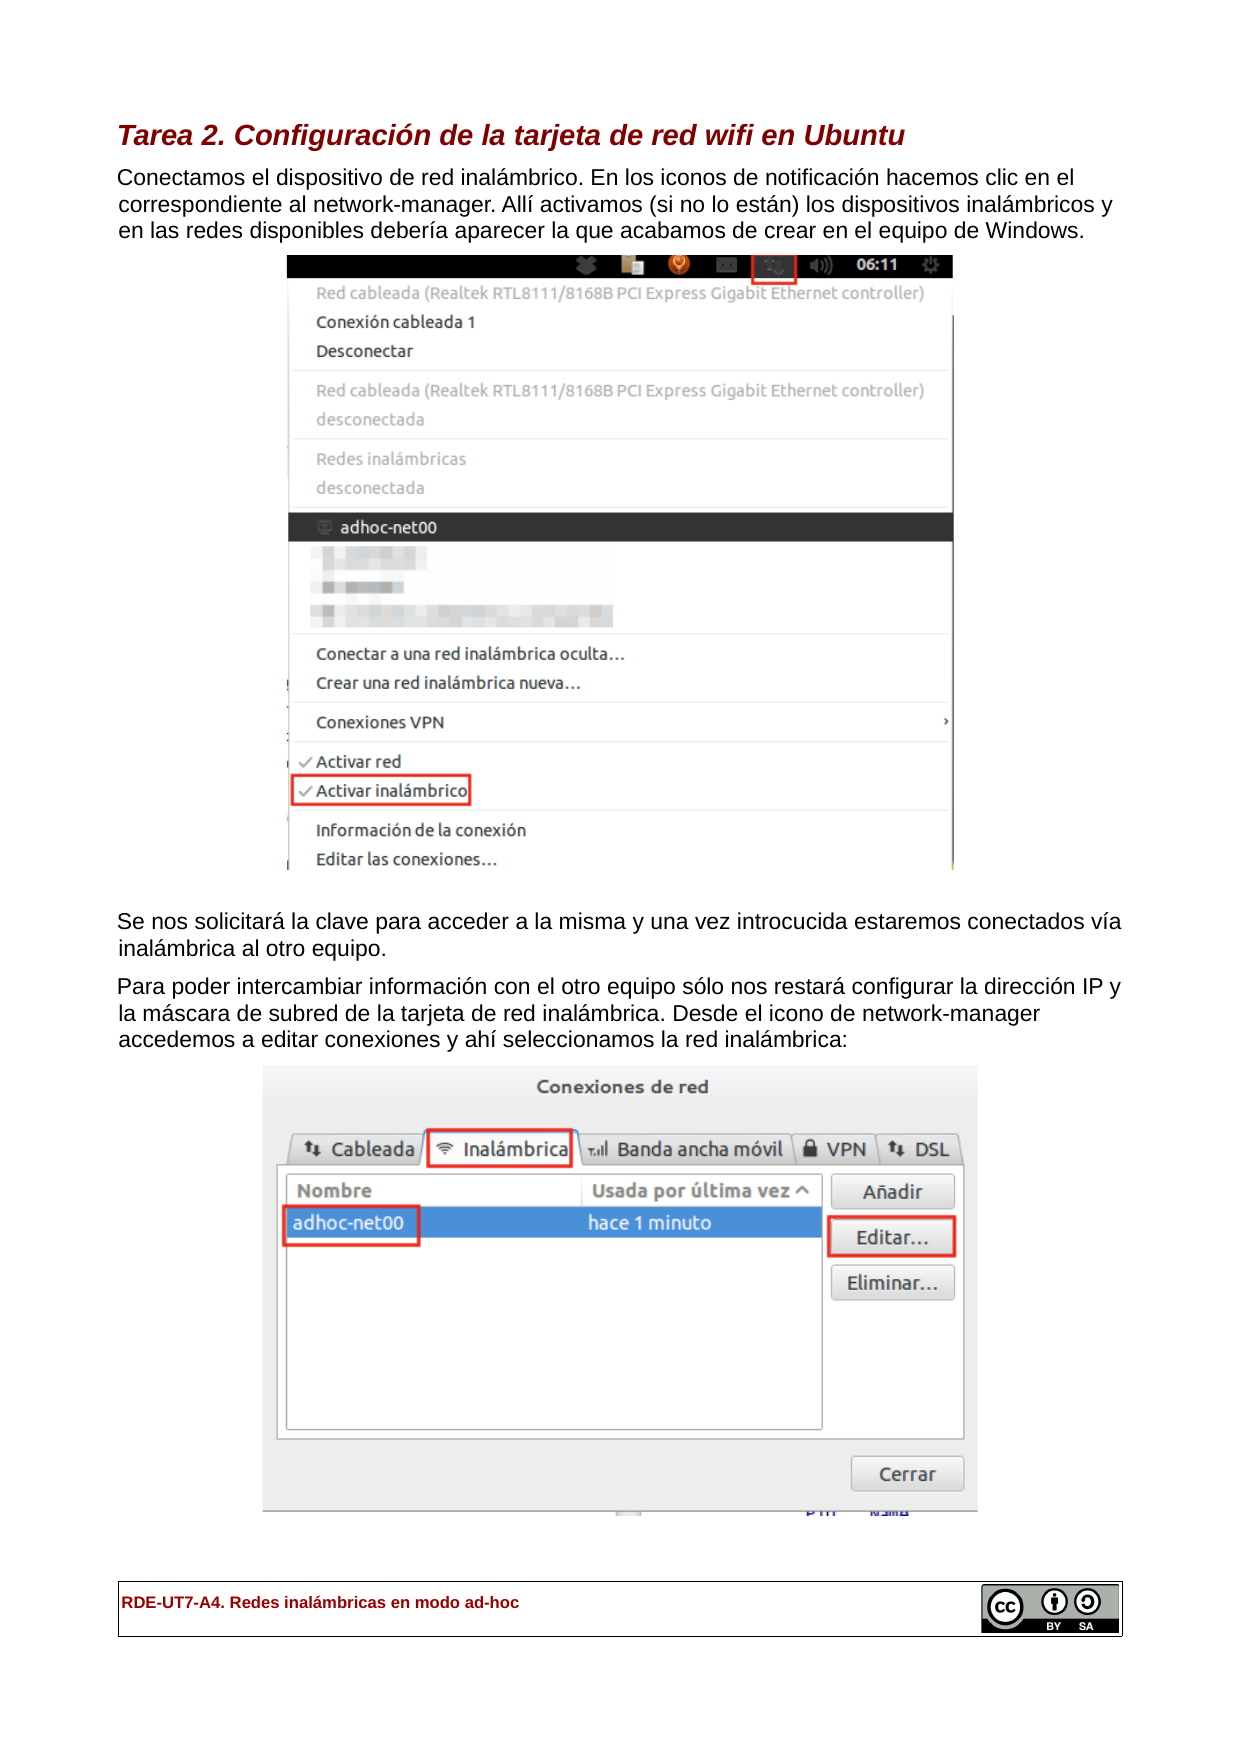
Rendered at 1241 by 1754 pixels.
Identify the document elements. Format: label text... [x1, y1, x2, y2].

text Se nos solicitará la clave para acceder a la misma y una vez introcucida estaremos conectados vía inalámbrica al otro equipo. [117, 908, 1122, 961]
text Para poder intercambiar información con el otro equipo sólo nos restará configurar la dirección IP y la máscara de subred de la tarjeta de red inalámbrica. Desde el icono de network-manager accedemos a editar conexiones y ahí seleccionamos la red inalámbrica: [117, 973, 1122, 1052]
picture [981, 1584, 1119, 1633]
picture [286, 255, 954, 870]
subtitle Tarea 2. Configuración de la tarjeta de red wifi en Ubuntu [117, 118, 1122, 152]
text Conectamos el dispositivo de red inalámbrico. En los iconos de notificación hacemos clic en el correspondiente al network-manager. Allí activamos (si no lo están) los dispositivos inalámbricos y en las redes disponibles debería aparecer la que acabamos de crear en el equipo de Windows. [117, 164, 1122, 243]
picture [262, 1065, 978, 1516]
